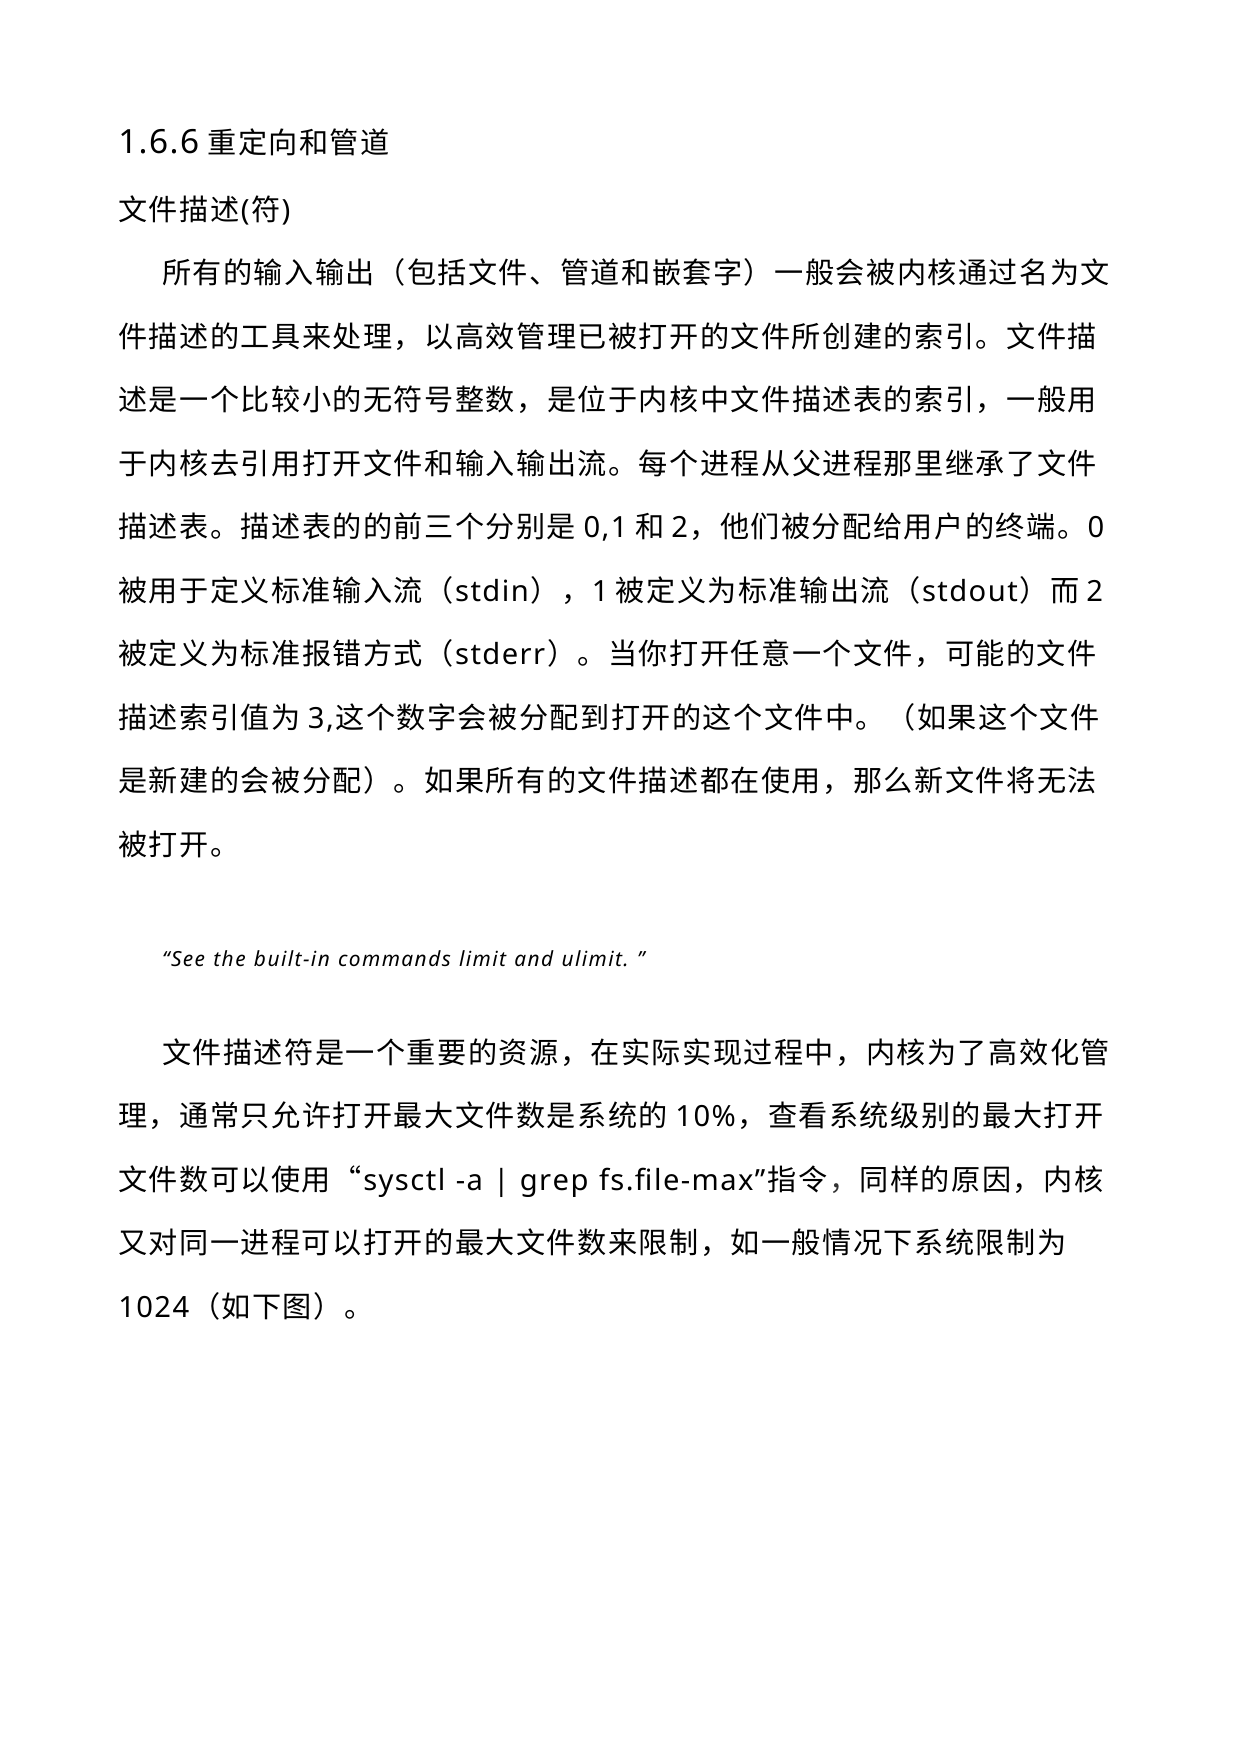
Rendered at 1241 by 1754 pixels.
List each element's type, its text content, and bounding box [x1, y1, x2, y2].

text 文件描述符是一个重要的资源，在实际实现过程中，内核为了高效化管理，通常只允许打开最大文件数是系统的10%，查看系统级别的最大打开文件数可以使用“sysctl -a | grep fs.file-max”指令，同样的原因，内核又对同一进程可以打开的最大文件数来限制，如一般情况下系统限制为1024（如下图）。 [118, 1029, 1122, 1326]
text 文件描述(符) [118, 186, 1122, 229]
text “See the built-in commands limit and ulimit. ” [118, 944, 1122, 973]
text 1.6.6重定向和管道 [118, 118, 1122, 163]
text 所有的输入输出（包括文件、管道和嵌套字）一般会被内核通过名为文件描述的工具来处理，以高效管理已被打开的文件所创建的索引。文件描述是一个比较小的无符号整数，是位于内核中文件描述表的索引，一般用于内核去引用打开文件和输入输出流。每个进程从父进程那里继承了文件描述表。描述表的的前三个分别是0,1和2，他们被分配给用户的终端。0被用于定义标准输入流（stdin），1被定义为标准输出流（stdout）而2被定义为标准报错方式（stderr）。当你打开任意一个文件，可能的文件描述索引值为3,这个数字会被分配到打开的这个文件中。（如果这个文件是新建的会被分配）。如果所有的文件描述都在使用，那么新文件将无法被打开。 [118, 250, 1122, 863]
